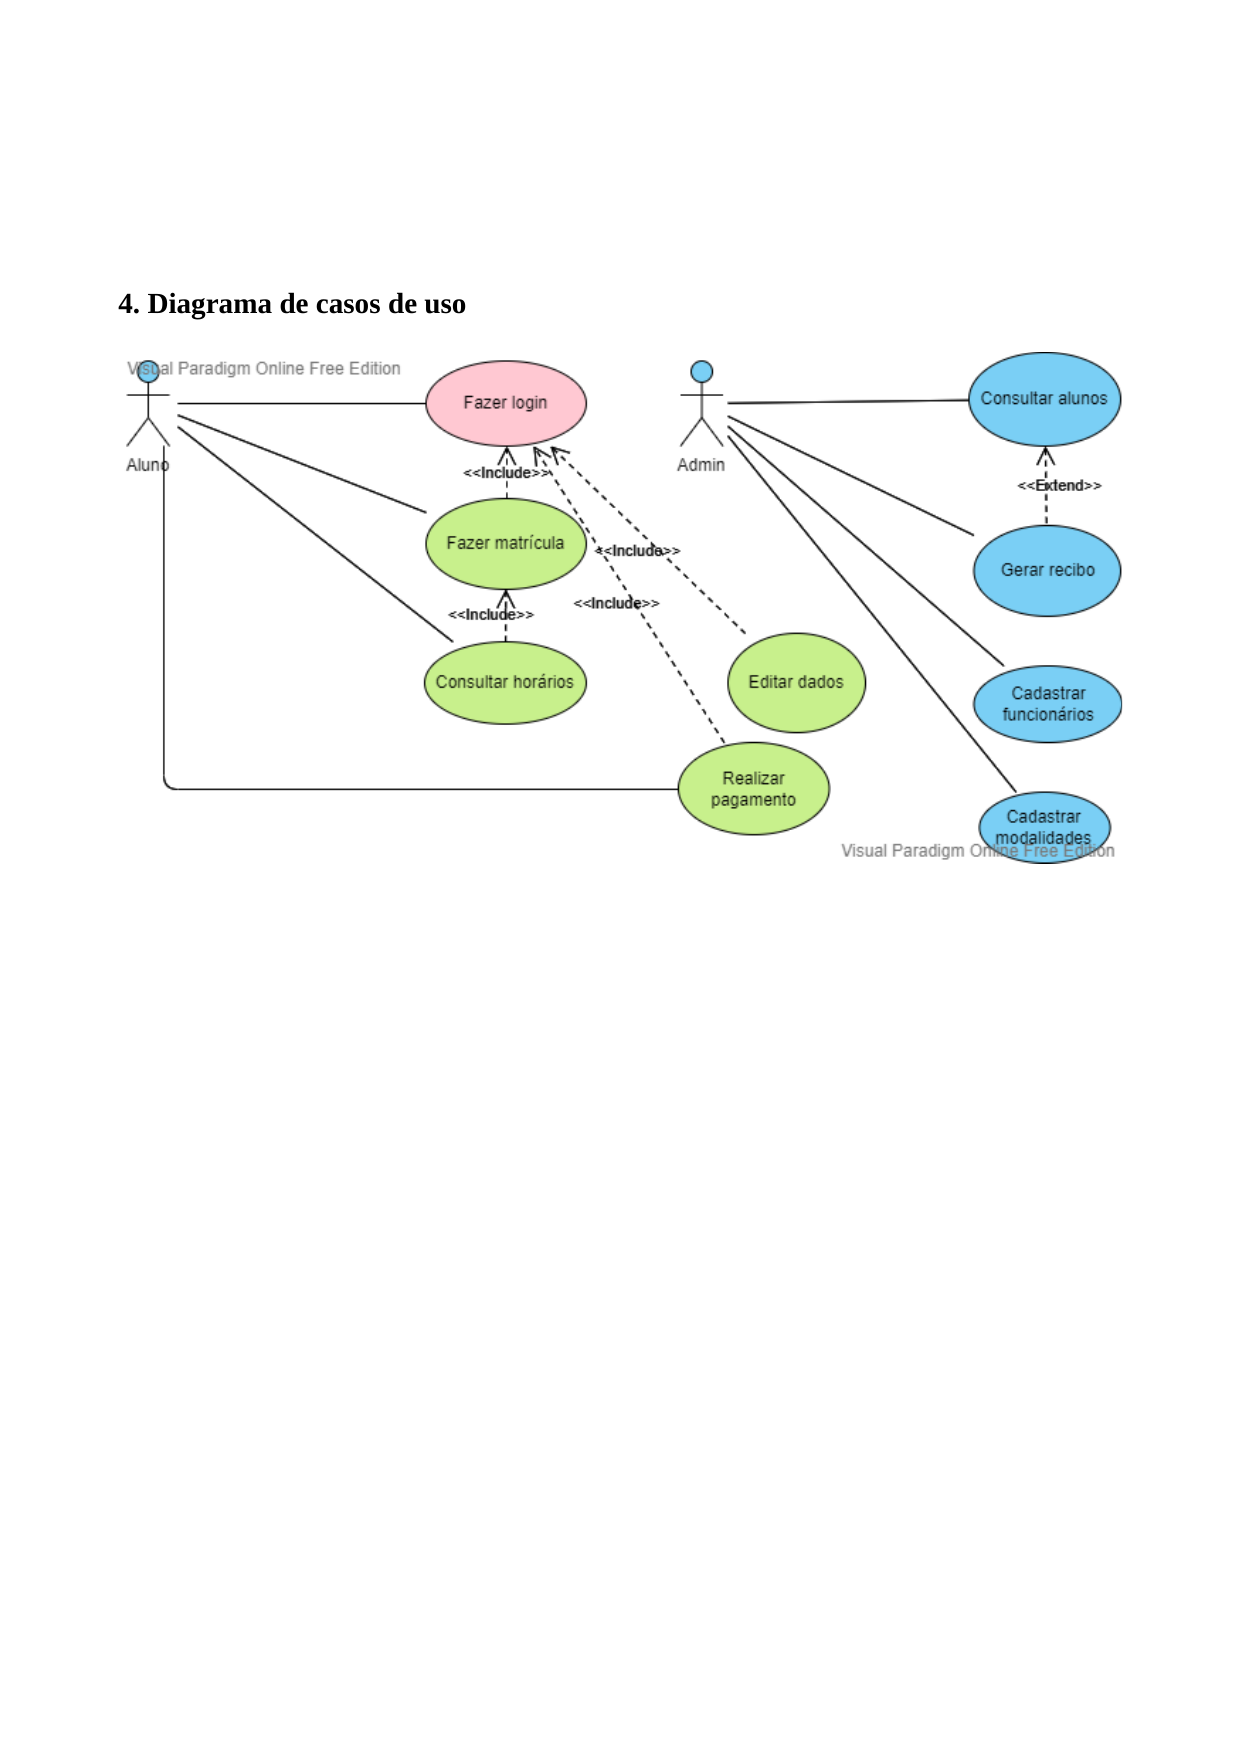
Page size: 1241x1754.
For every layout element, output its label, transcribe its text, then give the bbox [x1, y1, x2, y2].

picture [118, 352, 1123, 864]
text 4. Diagrama de casos de uso [118, 286, 1122, 319]
